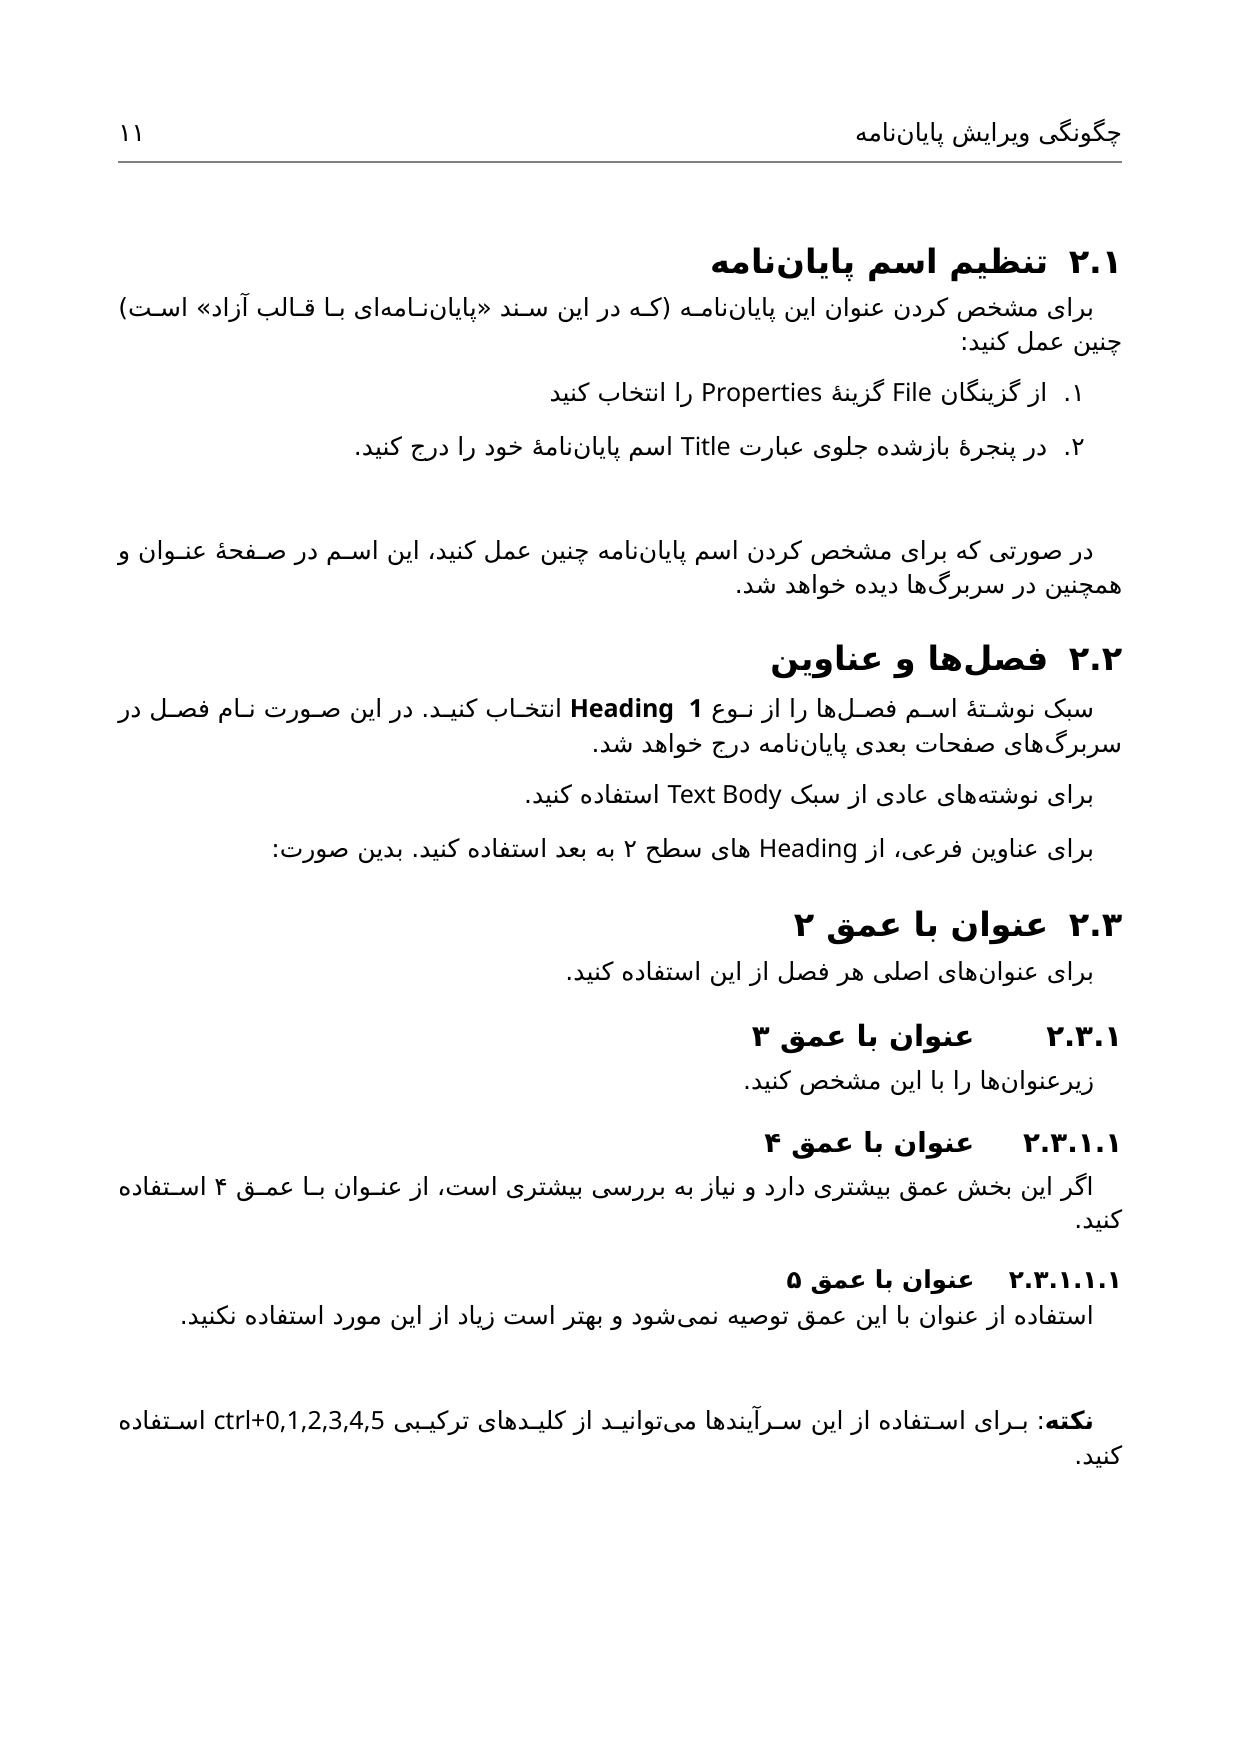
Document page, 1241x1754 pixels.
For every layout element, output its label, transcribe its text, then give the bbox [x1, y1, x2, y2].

text سبک نوشتهٔ اسم فصل‌ها را از نوع Heading 1 انتخاب کنید. در این صورت نام فصل در سربرگ‌های صفحات بعدی پایان‌نامه درج خواهد شد. [118, 690, 1122, 758]
text برای عناوین فرعی، از Heading های سطح ۲ به بعد استفاده کنید. بدین صورت: [118, 831, 1122, 865]
subtitle عنوان با عمق ۳ [118, 1019, 1122, 1054]
subtitle عنوان با عمق ۵ [118, 1266, 1122, 1295]
text نکته: برای استفاده از این سرآیندها می‌توانید از کلیدهای ترکیبی ctrl+0,1,2,3,4,5 استفاده کنید. [118, 1403, 1122, 1470]
text برای عنوان‌های اصلی هر فصل از این استفاده کنید. [118, 957, 1122, 986]
text زیرعنوان‌ها را با این مشخص کنید. [118, 1066, 1122, 1095]
text اگر این بخش عمق بیشتری دارد و نیاز به بررسی بیشتری است، از عنوان با عمق ۴ استفاده کنید. [118, 1172, 1122, 1234]
list در پنجرهٔ بازشده جلوی عبارت Title اسم پایان‌نامهٔ خود را درج کنید. [118, 429, 1084, 463]
subtitle عنوان با عمق ۲ [118, 905, 1122, 944]
subtitle تنظیم اسم پایان‌نامه [118, 242, 1122, 281]
text برای مشخص کردن عنوان این پایان‌نامه (که در این سند «پایان‌نامه‌ای با قالب آزاد» است) چنین عمل کنید: [118, 293, 1122, 356]
list از گزینگان File گزینهٔ Properties را انتخاب کنید [118, 375, 1084, 409]
text استفاده از عنوان با این عمق توصیه نمی‌شود و بهتر است زیاد از این مورد استفاده نکنید. [118, 1301, 1122, 1330]
subtitle فصل‌ها و عناوین [118, 639, 1122, 678]
text برای نوشته‌های عادی از سبک Text Body استفاده کنید. [118, 777, 1122, 811]
subtitle عنوان با عمق ۴ [118, 1127, 1122, 1159]
text در صورتی که برای مشخص کردن اسم پایان‌نامه چنین عمل کنید، این اسم در صفحهٔ عنوان و همچنین در سربرگ‌ها دیده خواهد شد. [118, 536, 1122, 599]
